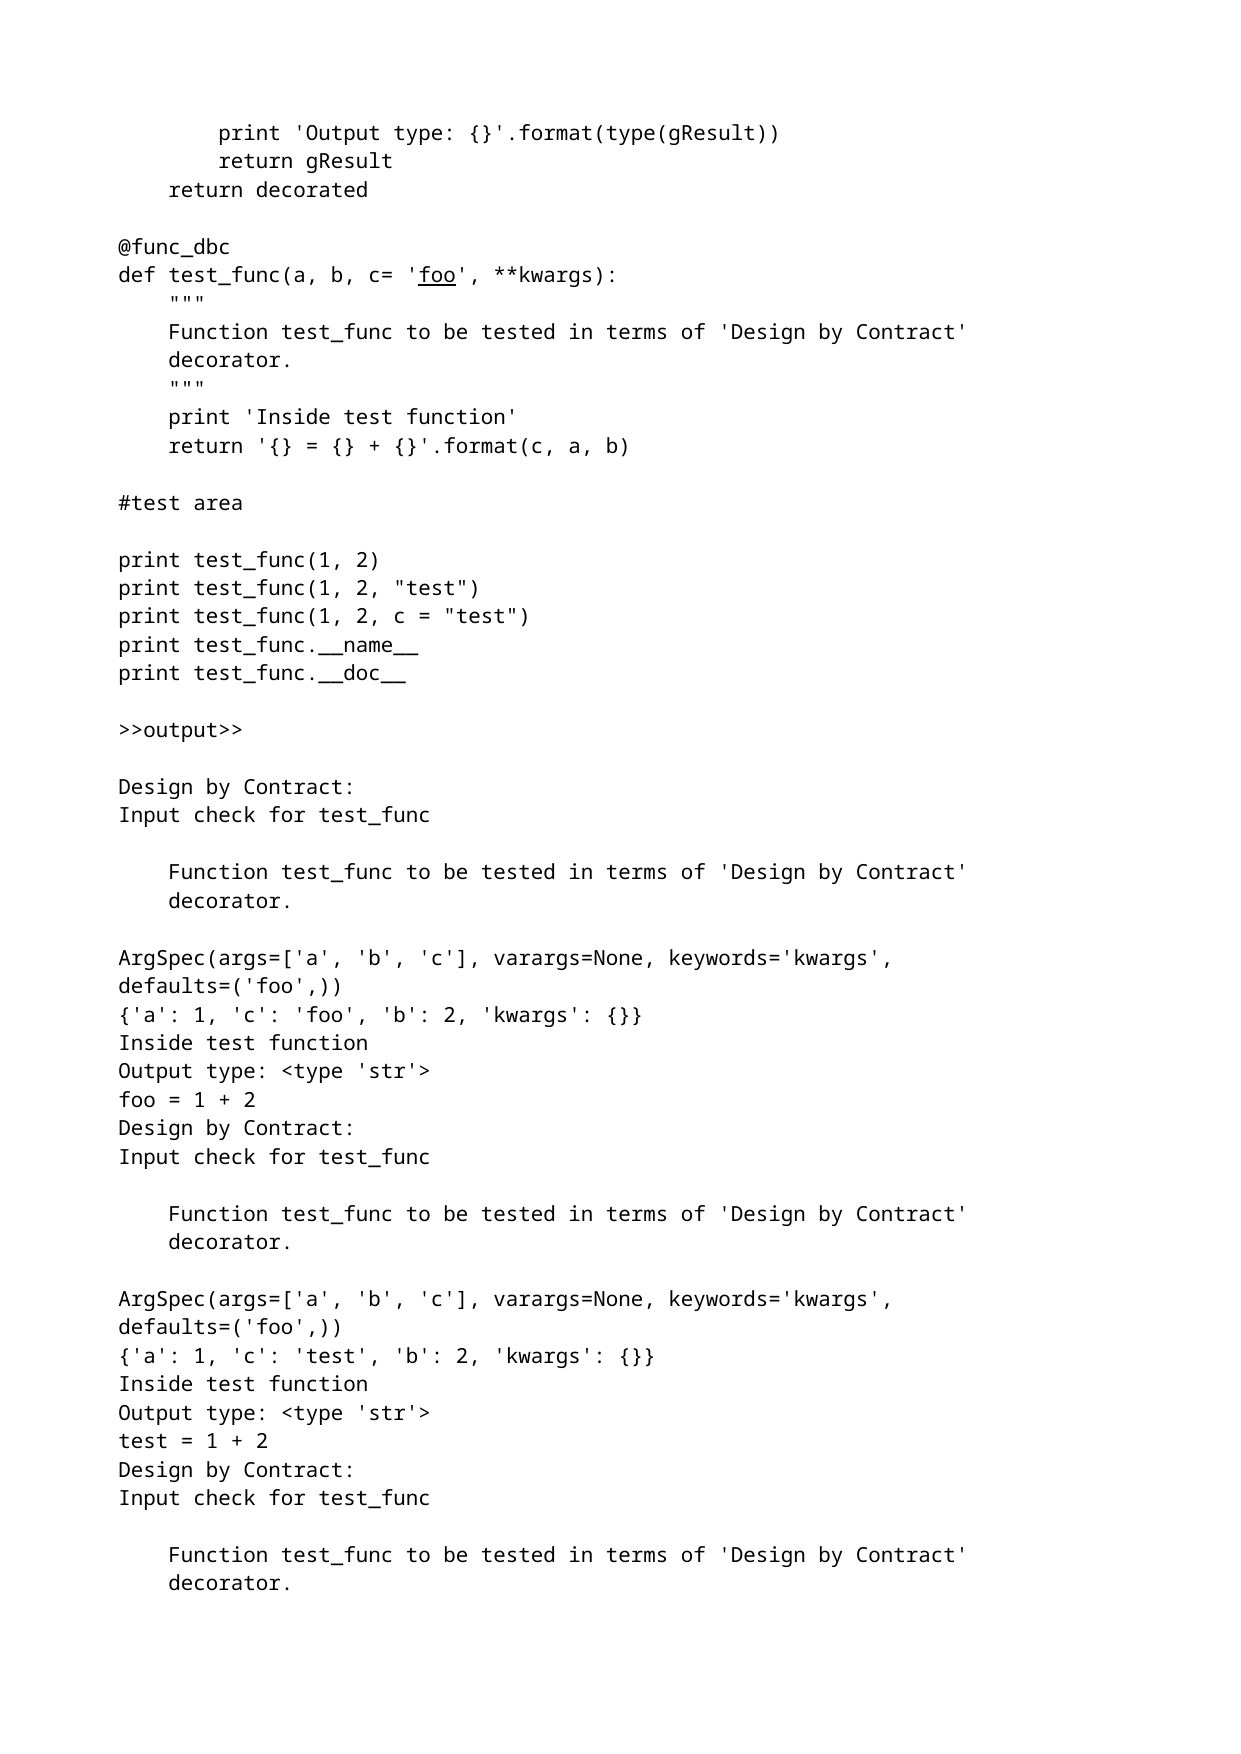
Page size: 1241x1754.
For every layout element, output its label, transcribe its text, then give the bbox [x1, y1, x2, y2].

text decorator. [118, 1568, 1122, 1597]
text foo = 1 + 2 [118, 1085, 1122, 1113]
text decorator. [118, 1227, 1122, 1256]
text Design by Contract: [118, 1113, 1122, 1142]
text print 'Inside test function' [118, 402, 1122, 431]
text Input check for test_func [118, 1142, 1122, 1170]
text print 'Output type: {}'.format(type(gResult)) [118, 118, 1122, 147]
text {'a': 1, 'c': 'foo', 'b': 2, 'kwargs': {}} [118, 1000, 1122, 1028]
text >>output>> [118, 715, 1122, 744]
text Function test_func to be tested in terms of 'Design by Contract' [118, 857, 1122, 886]
text Input check for test_func [118, 1483, 1122, 1512]
text print test_func(1, 2, "test") [118, 573, 1122, 602]
text return decorated [118, 175, 1122, 203]
text {'a': 1, 'c': 'test', 'b': 2, 'kwargs': {}} [118, 1341, 1122, 1369]
text print test_func.__name__ [118, 630, 1122, 658]
text Output type: <type 'str'> [118, 1398, 1122, 1426]
text print test_func(1, 2) [118, 545, 1122, 573]
text #test area [118, 488, 1122, 516]
text def test_func(a, b, c= 'foo', **kwargs): [118, 260, 1122, 289]
text decorator. [118, 346, 1122, 374]
text Inside test function [118, 1369, 1122, 1398]
text Function test_func to be tested in terms of 'Design by Contract' [118, 317, 1122, 346]
text ArgSpec(args=['a', 'b', 'c'], varargs=None, keywords='kwargs', defaults=('foo',)) [118, 1284, 1122, 1341]
text Output type: <type 'str'> [118, 1057, 1122, 1085]
text Inside test function [118, 1028, 1122, 1057]
text decorator. [118, 886, 1122, 914]
text return '{} = {} + {}'.format(c, a, b) [118, 431, 1122, 459]
text """ [118, 289, 1122, 317]
text @func_dbc [118, 232, 1122, 260]
text print test_func(1, 2, c = "test") [118, 602, 1122, 630]
text return gResult [118, 147, 1122, 175]
text print test_func.__doc__ [118, 658, 1122, 687]
text Design by Contract: [118, 1455, 1122, 1483]
text Design by Contract: [118, 772, 1122, 801]
text Function test_func to be tested in terms of 'Design by Contract' [118, 1540, 1122, 1568]
text ArgSpec(args=['a', 'b', 'c'], varargs=None, keywords='kwargs', defaults=('foo',)) [118, 943, 1122, 1000]
text test = 1 + 2 [118, 1426, 1122, 1455]
text Input check for test_func [118, 801, 1122, 829]
text Function test_func to be tested in terms of 'Design by Contract' [118, 1199, 1122, 1227]
text """ [118, 374, 1122, 402]
